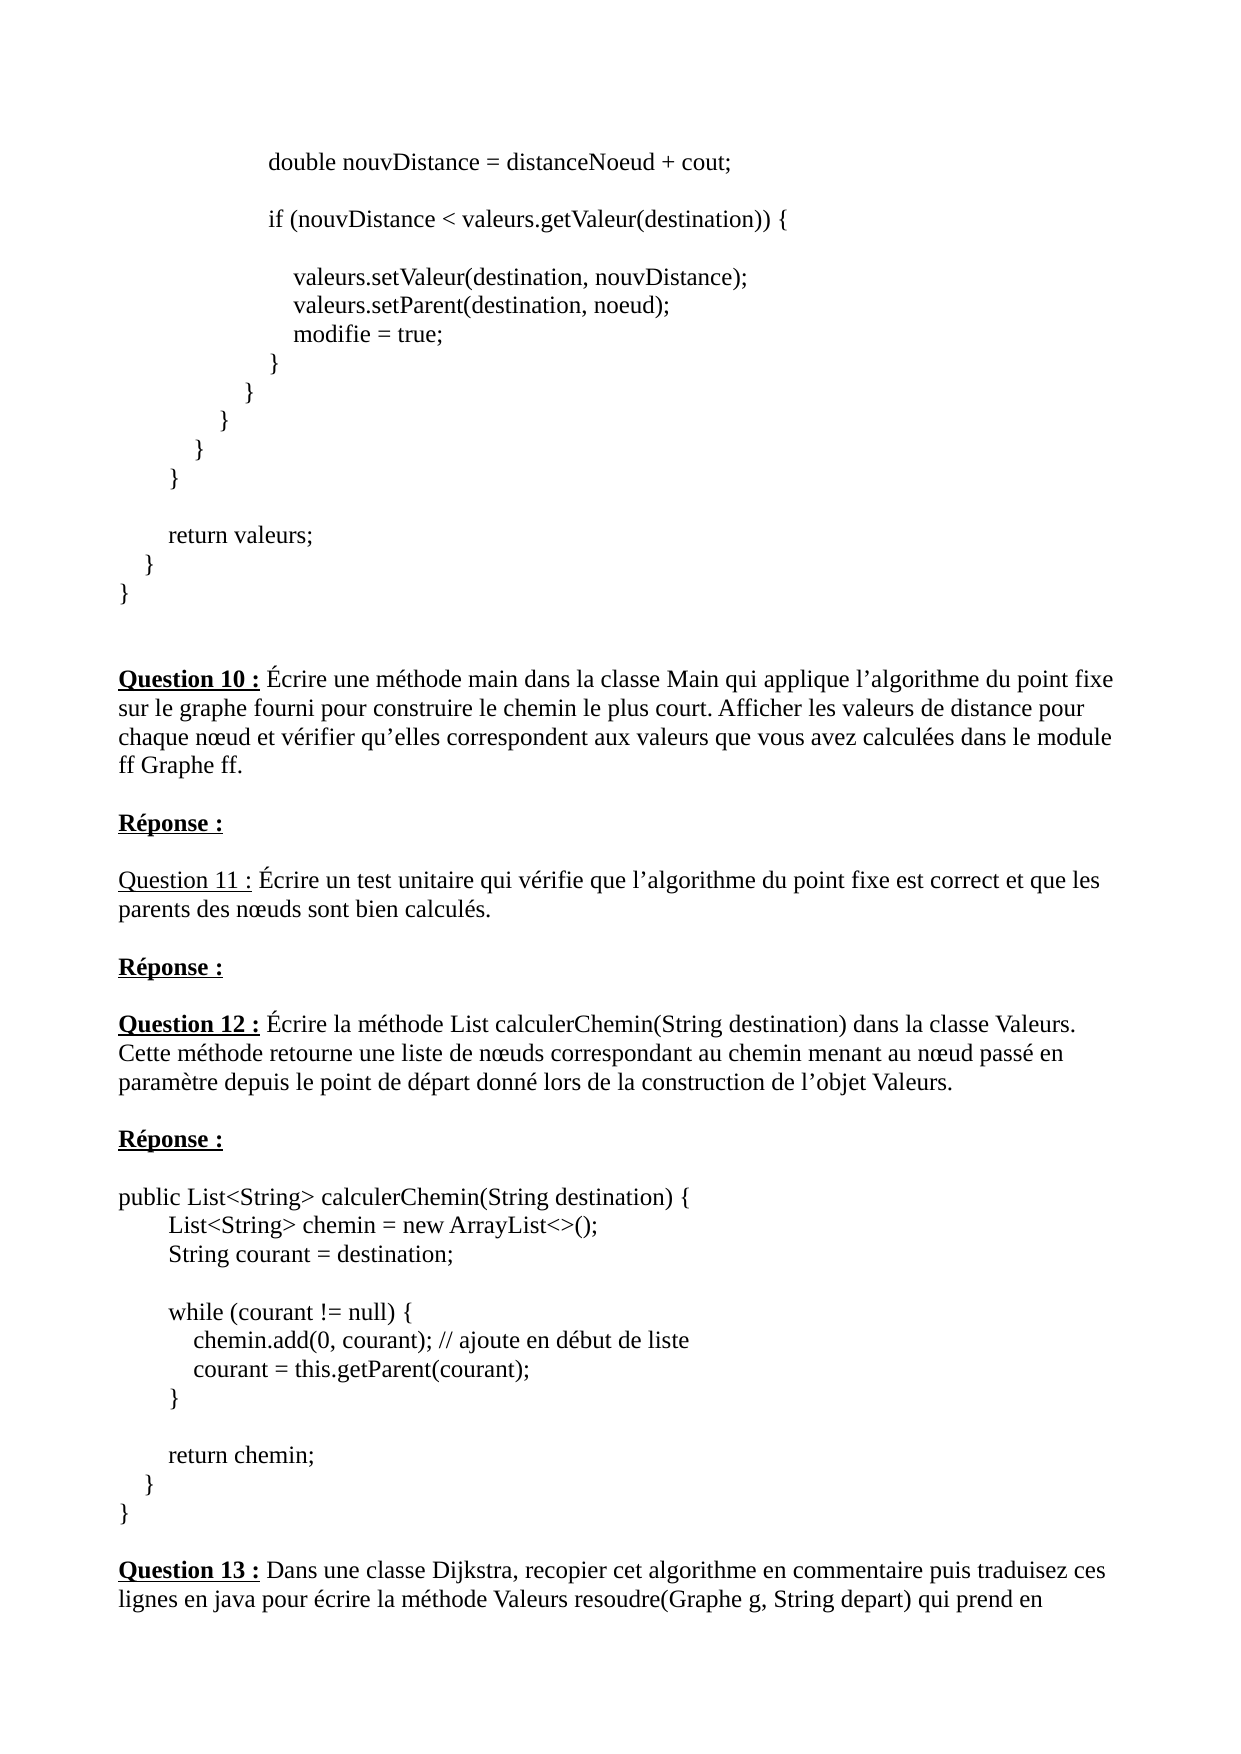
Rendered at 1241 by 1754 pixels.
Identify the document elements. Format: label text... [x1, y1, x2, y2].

text courant = this.getParent(courant); [118, 1354, 1122, 1383]
text Question 13 : Dans une classe Dijkstra, recopier cet algorithme en commentaire puis traduisez ces lignes en java pour écrire la méthode Valeurs resoudre(Graphe g, String depart) qui prend en [118, 1556, 1122, 1613]
text } [118, 406, 1122, 434]
text } [118, 1383, 1122, 1412]
text } [118, 377, 1122, 406]
text chemin.add(0, courant); // ajoute en début de liste [118, 1326, 1122, 1354]
text } [118, 348, 1122, 377]
text valeurs.setParent(destination, noeud); [118, 291, 1122, 319]
text return valeurs; [118, 521, 1122, 549]
text } [118, 1498, 1122, 1527]
text valeurs.setValeur(destination, nouvDistance); [118, 262, 1122, 291]
text } [118, 549, 1122, 578]
text Question 12 : Écrire la méthode List calculerChemin(String destination) dans la classe Valeurs. Cette méthode retourne une liste de nœuds correspondant au chemin menant au nœud passé en paramètre depuis le point de départ donné lors de la construction de l’objet Valeurs. [118, 1009, 1122, 1096]
text if (nouvDistance < valeurs.getValeur(destination)) { [118, 204, 1122, 233]
text String courant = destination; [118, 1239, 1122, 1268]
text double nouvDistance = distanceNoeud + cout; [118, 147, 1122, 176]
text } [118, 434, 1122, 463]
text public List<String> calculerChemin(String destination) { [118, 1182, 1122, 1211]
text } [118, 463, 1122, 492]
text } [118, 1469, 1122, 1498]
text return chemin; [118, 1441, 1122, 1469]
text Question 10 : Écrire une méthode main dans la classe Main qui applique l’algorithme du point fixe sur le graphe fourni pour construire le chemin le plus court. Afficher les valeurs de distance pour chaque nœud et vérifier qu’elles correspondent aux valeurs que vous avez calculées dans le module ff Graphe ff. [118, 664, 1122, 779]
text Réponse : [118, 952, 1122, 981]
text Réponse : [118, 1124, 1122, 1153]
text Réponse : [118, 808, 1122, 837]
text modifie = true; [118, 319, 1122, 348]
text Question 11 : Écrire un test unitaire qui vérifie que l’algorithme du point fixe est correct et que les parents des nœuds sont bien calculés. [118, 866, 1122, 923]
text } [118, 578, 1122, 607]
text List<String> chemin = new ArrayList<>(); [118, 1211, 1122, 1239]
text while (courant != null) { [118, 1297, 1122, 1326]
